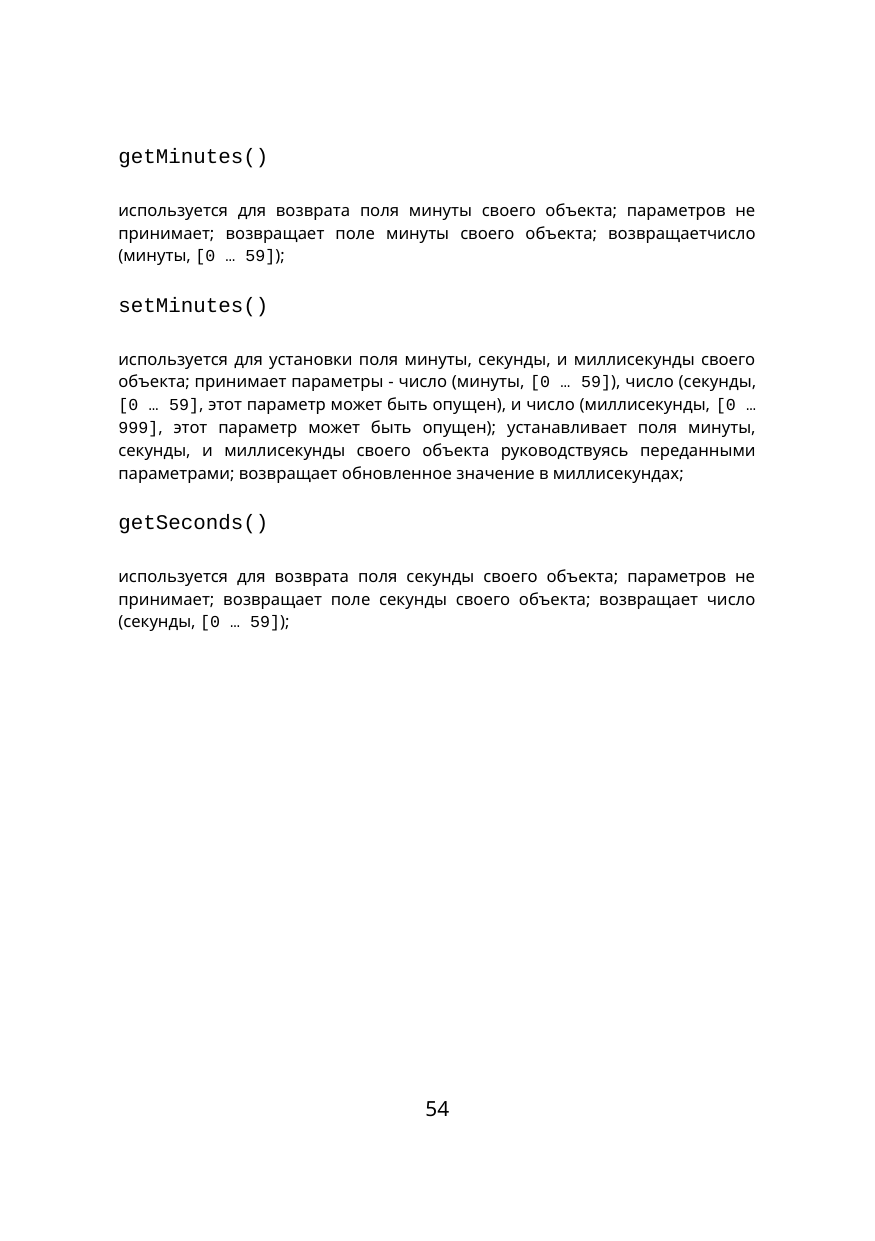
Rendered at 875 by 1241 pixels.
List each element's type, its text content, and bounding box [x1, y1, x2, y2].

text getSeconds() [118, 512, 756, 536]
text setMinutes() [118, 295, 756, 319]
text getMinutes() [118, 147, 756, 170]
text используется для установки поля минуты, секунды, и миллисекунды своего объекта; принимает параметры - число (минуты, [0 … 59]), число (секунды, [0 … 59], этот параметр может быть опущен), и число (миллисекунды, [0 … 999], этот параметр может быть опущен); устанавливает поля минуты, секунды, и миллисекунды своего объекта руководствуясь переданными параметрами; возвращает обновленное значение в миллисекундах; [118, 347, 756, 484]
text используется для возврата поля минуты своего объекта; параметров не принимает; возвращает поле минуты своего объекта; возвращаетчисло (минуты, [0 … 59]); [118, 199, 756, 267]
text используется для возврата поля секунды своего объекта; параметров не принимает; возвращает поле секунды своего объекта; возвращает число (секунды, [0 … 59]); [118, 564, 756, 633]
